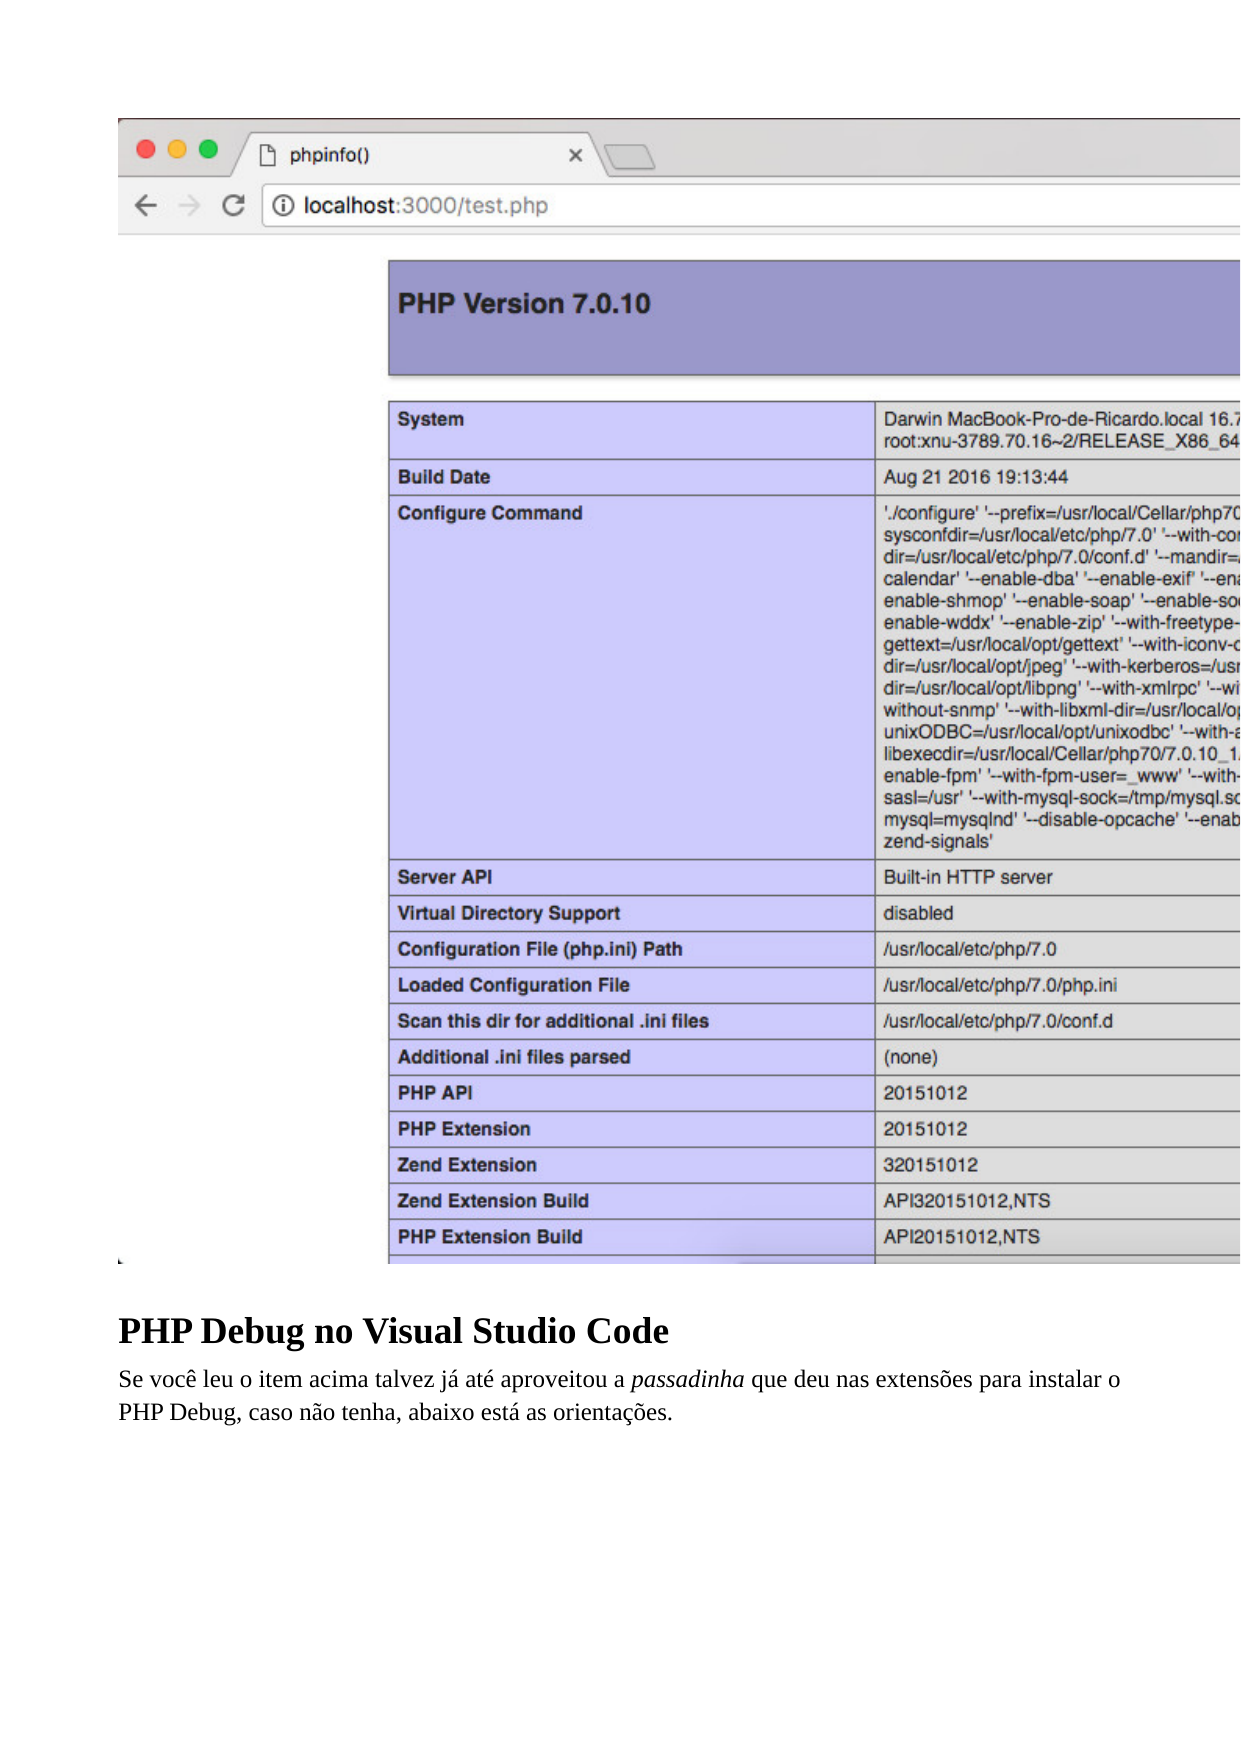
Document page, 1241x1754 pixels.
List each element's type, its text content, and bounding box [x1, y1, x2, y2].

text Se você leu o item acima talvez já até aproveitou a passadinha que deu nas extensões para instalar o PHP Debug, caso não tenha, abaixo está as orientações. [118, 1364, 1122, 1426]
subtitle PHP Debug no Visual Studio Code [118, 1308, 1122, 1352]
picture [118, 118, 1241, 1264]
